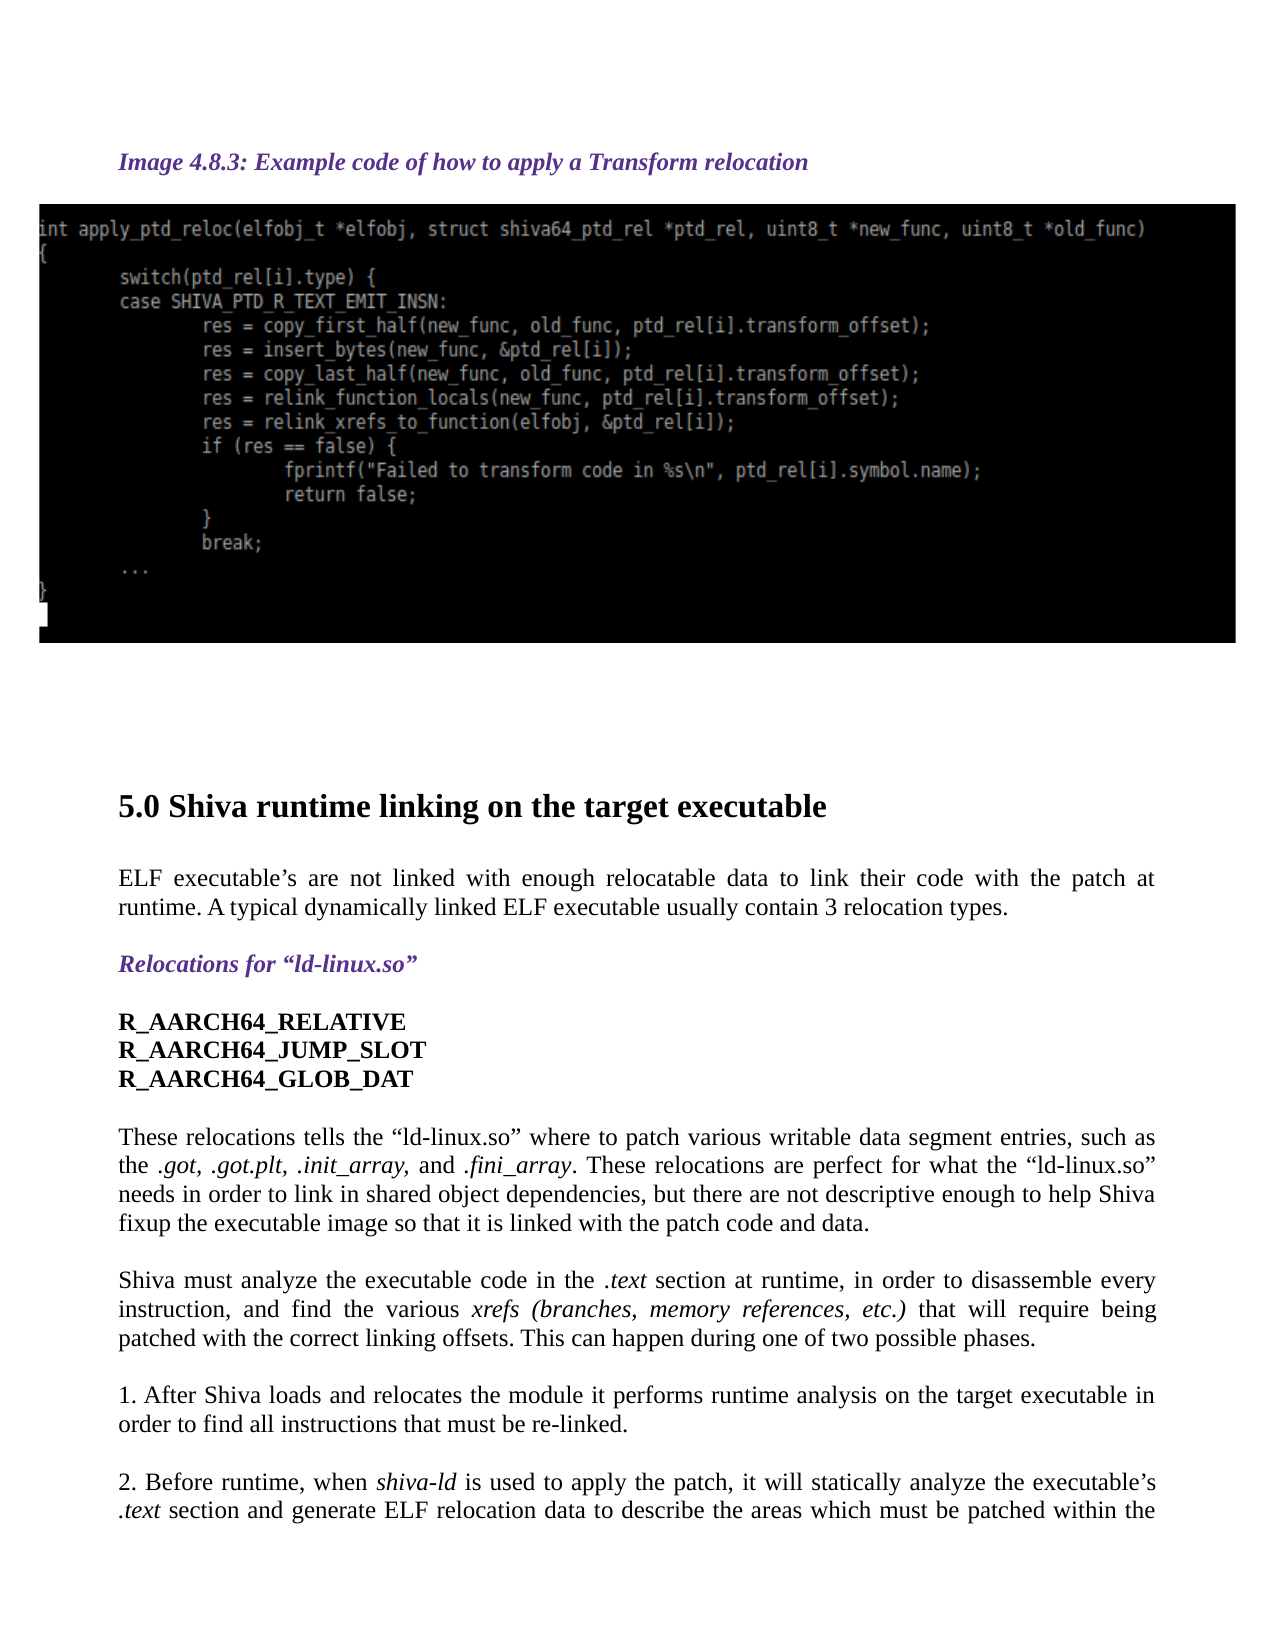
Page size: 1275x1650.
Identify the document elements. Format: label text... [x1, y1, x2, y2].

picture [39, 204, 1236, 643]
text 1. After Shiva loads and relocates the module it performs runtime analysis on the target executable in order to find all instructions that must be re-linked. [118, 1380, 1157, 1438]
text Image 4.8.3: Example code of how to apply a Transform relocation [118, 147, 1157, 176]
text 5.0 Shiva runtime linking on the target executable [118, 786, 1157, 824]
text Relocations for “ld-linux.so” [118, 949, 1157, 978]
text R_AARCH64_JUMP_SLOT [118, 1035, 1157, 1064]
text R_AARCH64_GLOB_DAT [118, 1064, 1157, 1093]
text Shiva must analyze the executable code in the .text section at runtime, in order to disassemble every instruction, and find the various xrefs (branches, memory references, etc.) that will require being patched with the correct linking offsets. This can happen during one of two possible phases. [118, 1265, 1157, 1352]
text These relocations tells the “ld-linux.so” where to patch various writable data segment entries, such as the .got, .got.plt, .init_array, and .fini_array. These relocations are perfect for what the “ld-linux.so” needs in order to link in shared object dependencies, but there are not descriptive enough to help Shiva fixup the executable image so that it is linked with the patch code and data. [118, 1122, 1157, 1237]
text ELF executable’s are not linked with enough relocatable data to link their code with the patch at runtime. A typical dynamically linked ELF executable usually contain 3 relocation types. [118, 863, 1157, 920]
text R_AARCH64_RELATIVE [118, 1007, 1157, 1035]
text 2. Before runtime, when shiva-ld is used to apply the patch, it will statically analyze the executable’s .text section and generate ELF relocation data to describe the areas which must be patched within the [118, 1467, 1157, 1524]
